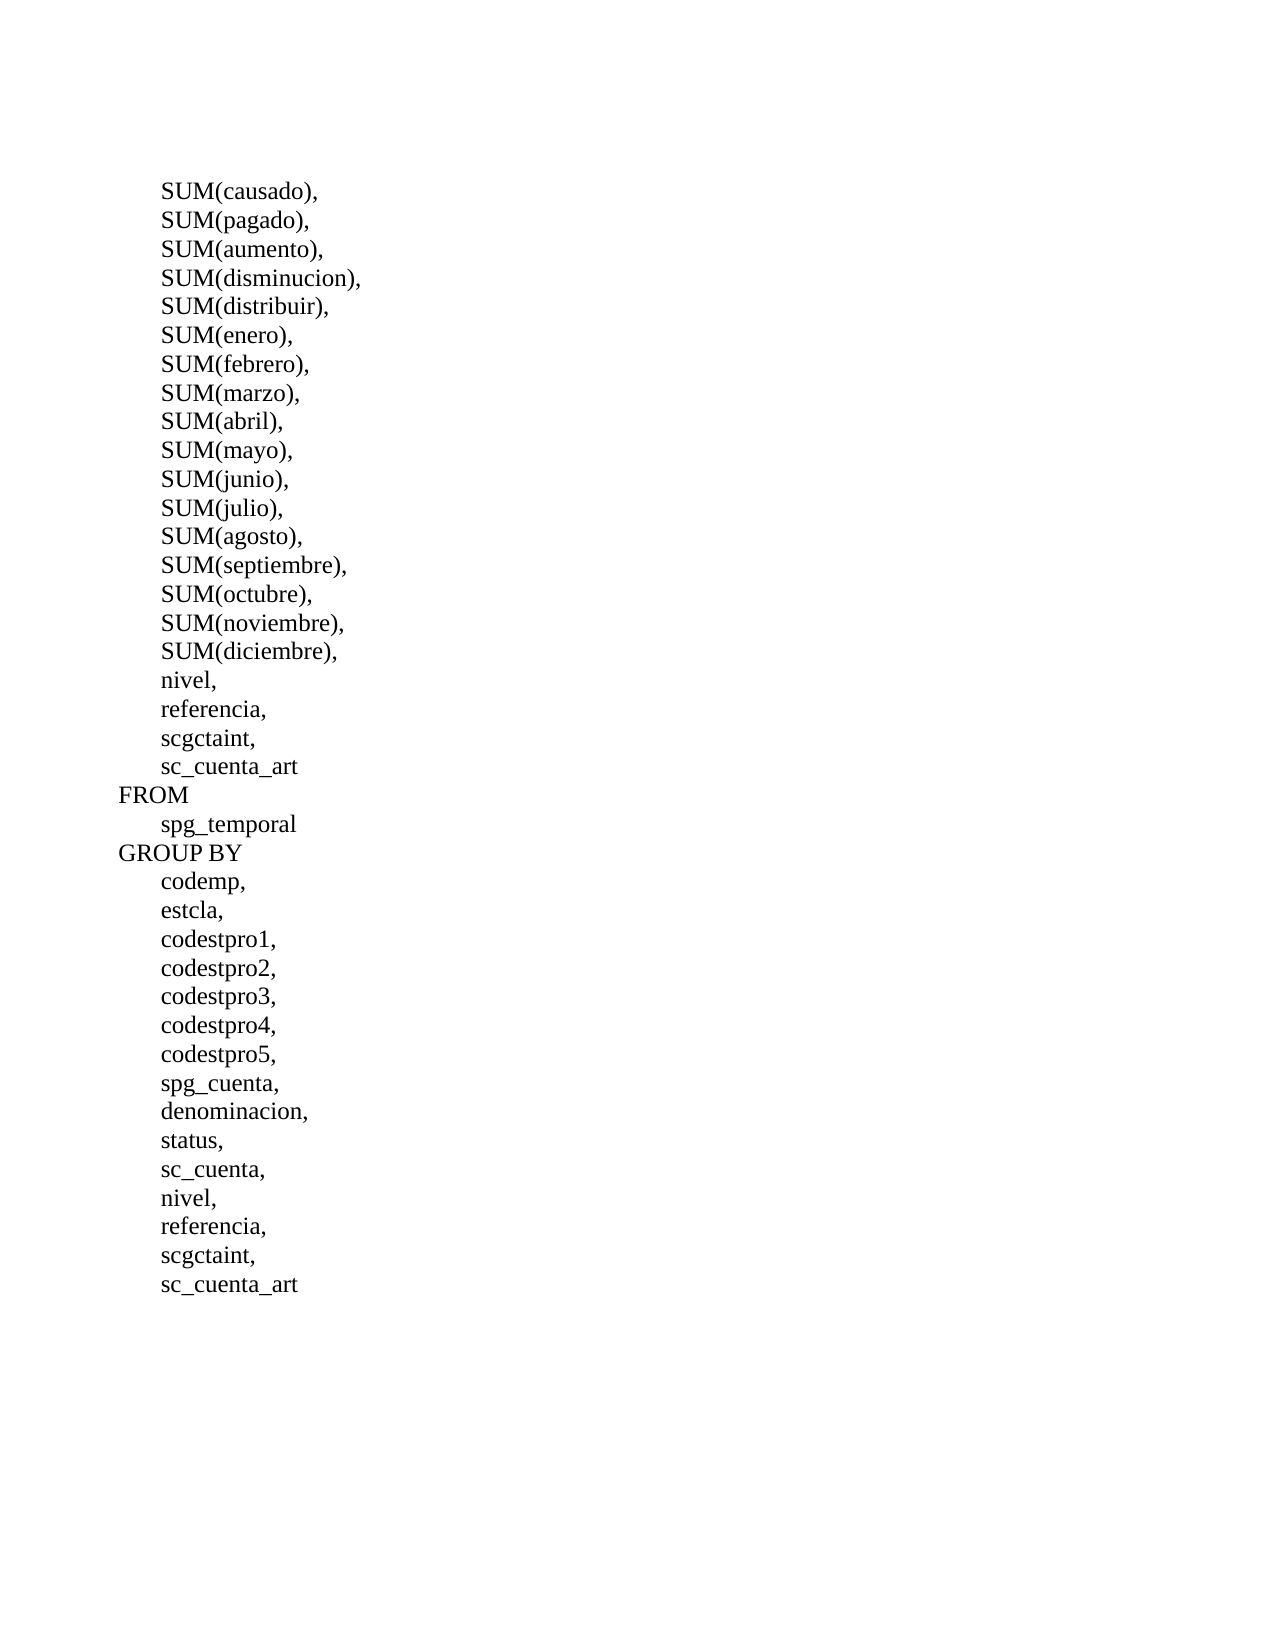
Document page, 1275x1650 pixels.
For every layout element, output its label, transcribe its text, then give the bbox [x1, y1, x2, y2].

text codestpro1, [118, 924, 1157, 953]
text SUM(agosto), [118, 521, 1157, 550]
text SUM(junio), [118, 464, 1157, 493]
text SUM(abril), [118, 406, 1157, 435]
text sc_cuenta_art [118, 1269, 1157, 1298]
text codestpro2, [118, 953, 1157, 981]
text SUM(diciembre), [118, 636, 1157, 665]
text denominacion, [118, 1096, 1157, 1125]
text SUM(pagado), [118, 205, 1157, 234]
text scgctaint, [118, 1240, 1157, 1269]
text nivel, [118, 665, 1157, 694]
text sc_cuenta, [118, 1154, 1157, 1183]
text SUM(noviembre), [118, 608, 1157, 636]
text scgctaint, [118, 723, 1157, 751]
text sc_cuenta_art [118, 751, 1157, 780]
text spg_cuenta, [118, 1068, 1157, 1096]
text codestpro3, [118, 981, 1157, 1010]
text SUM(febrero), [118, 349, 1157, 378]
text SUM(marzo), [118, 378, 1157, 406]
text codemp, [118, 866, 1157, 895]
text SUM(octubre), [118, 579, 1157, 608]
text SUM(aumento), [118, 234, 1157, 263]
text nivel, [118, 1183, 1157, 1211]
text SUM(septiembre), [118, 550, 1157, 579]
text GROUP BY [118, 838, 1157, 866]
text status, [118, 1125, 1157, 1154]
text SUM(enero), [118, 320, 1157, 349]
text FROM [118, 780, 1157, 809]
text spg_temporal [118, 809, 1157, 838]
text SUM(causado), [118, 176, 1157, 205]
text SUM(mayo), [118, 435, 1157, 464]
text SUM(disminucion), [118, 263, 1157, 291]
text referencia, [118, 1211, 1157, 1240]
text codestpro4, [118, 1010, 1157, 1039]
text SUM(distribuir), [118, 291, 1157, 320]
text SUM(julio), [118, 493, 1157, 521]
text codestpro5, [118, 1039, 1157, 1068]
text estcla, [118, 895, 1157, 924]
text referencia, [118, 694, 1157, 723]
